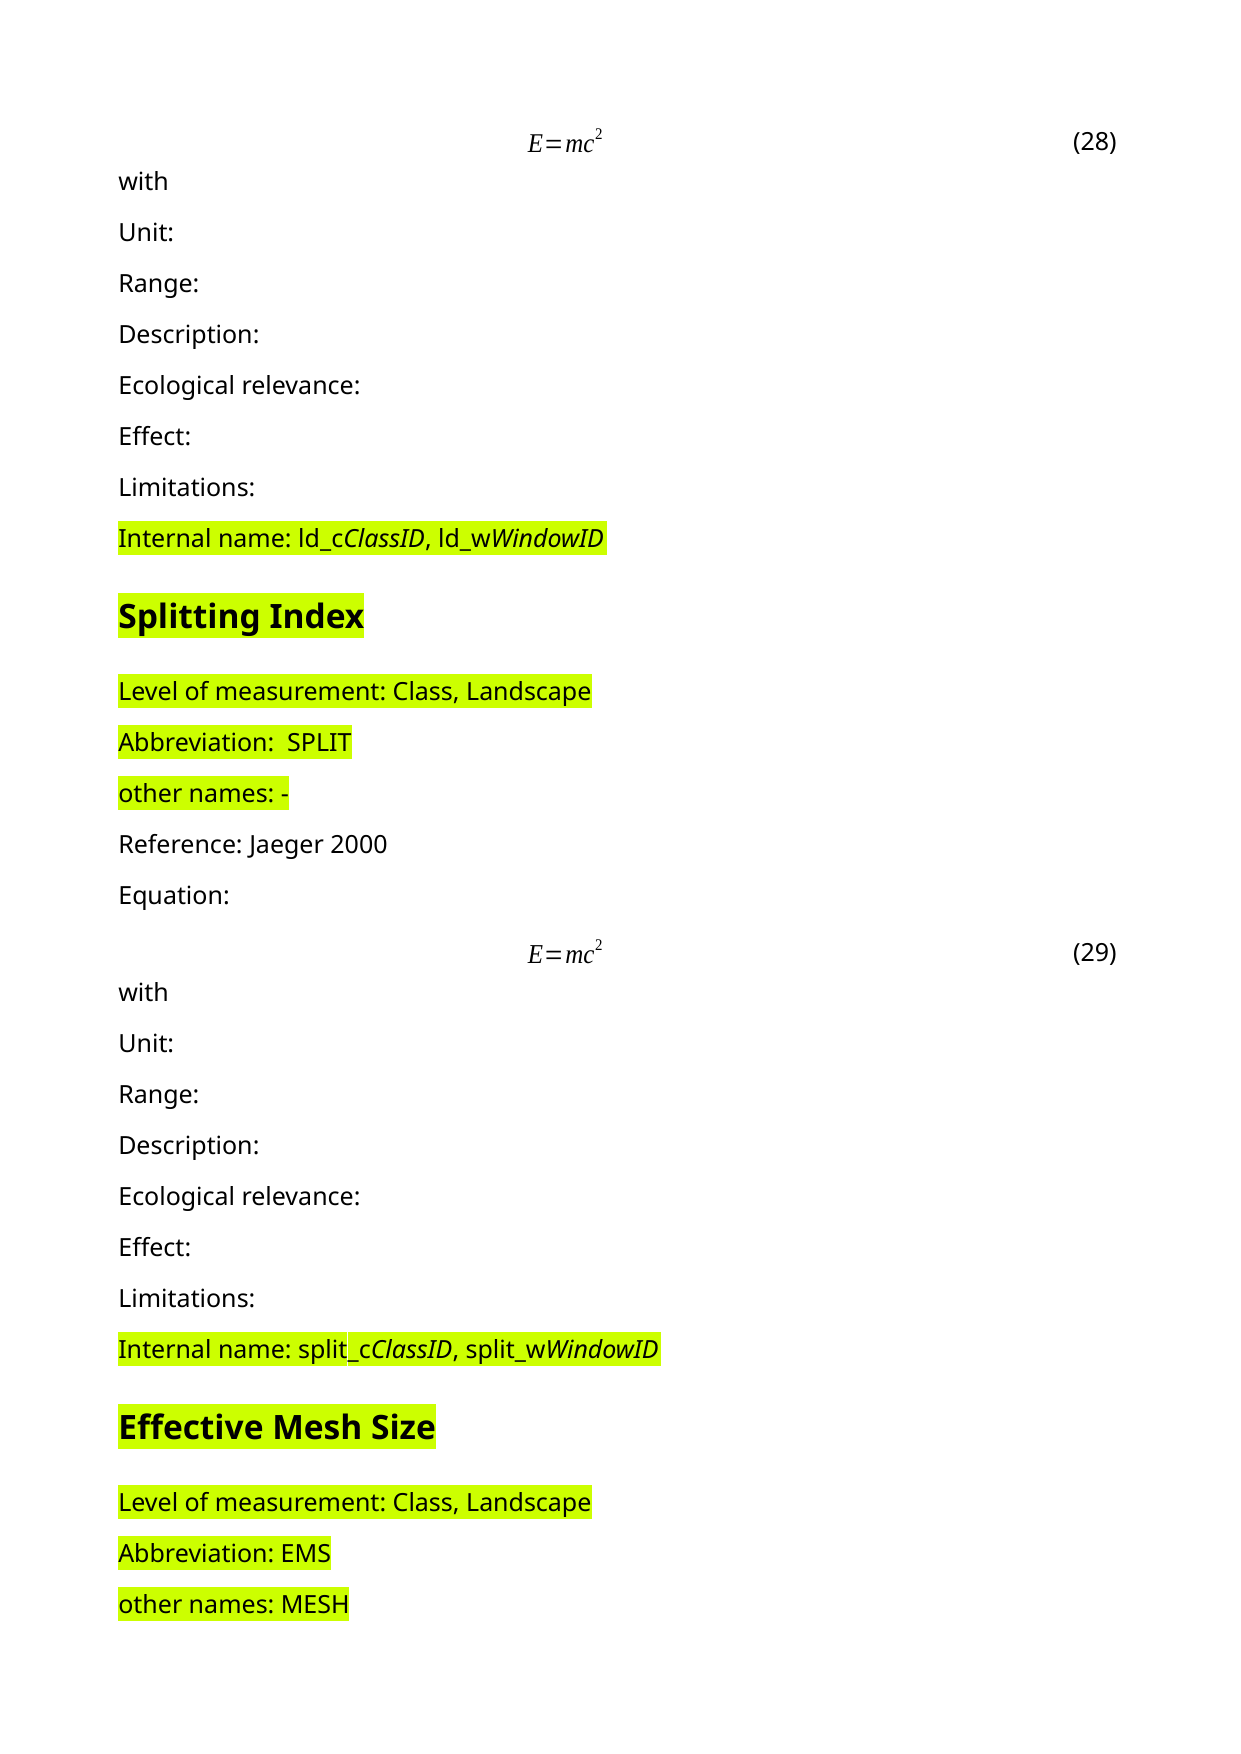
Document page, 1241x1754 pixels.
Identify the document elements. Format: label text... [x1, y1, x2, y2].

text Limitations: [118, 1281, 1122, 1315]
text Abbreviation: EMS [118, 1536, 1122, 1570]
table_header (28) [1010, 118, 1122, 164]
text Level of measurement: Class, Landscape [118, 674, 1122, 708]
text Limitations: [118, 470, 1122, 504]
text Effect: [118, 1230, 1122, 1264]
text other names: MESH [118, 1587, 1122, 1621]
text Level of measurement: Class, Landscape [118, 1485, 1122, 1519]
subtitle Splitting Index [118, 593, 1122, 638]
text Reference: Jaeger 2000 [118, 827, 1122, 861]
text Range: [118, 1077, 1122, 1111]
text Abbreviation: SPLIT [118, 725, 1122, 759]
text Unit: [118, 215, 1122, 249]
table_header (29) [1010, 929, 1122, 974]
text Range: [118, 266, 1122, 300]
text with [118, 164, 1122, 198]
subtitle Effective Mesh Size [118, 1404, 1122, 1449]
text Internal name: split_cClassID, split_wWindowID [118, 1332, 1122, 1366]
text other names: - [118, 776, 1122, 810]
text Equation: [118, 878, 1122, 912]
text Internal name: ld_cClassID, ld_wWindowID [118, 521, 1122, 555]
text Ecological relevance: [118, 368, 1122, 402]
table_header [118, 929, 1010, 974]
text Description: [118, 317, 1122, 351]
text Description: [118, 1128, 1122, 1162]
table_header [118, 118, 1010, 164]
text with [118, 974, 1122, 1009]
text Ecological relevance: [118, 1179, 1122, 1213]
text Effect: [118, 419, 1122, 453]
text Unit: [118, 1026, 1122, 1060]
